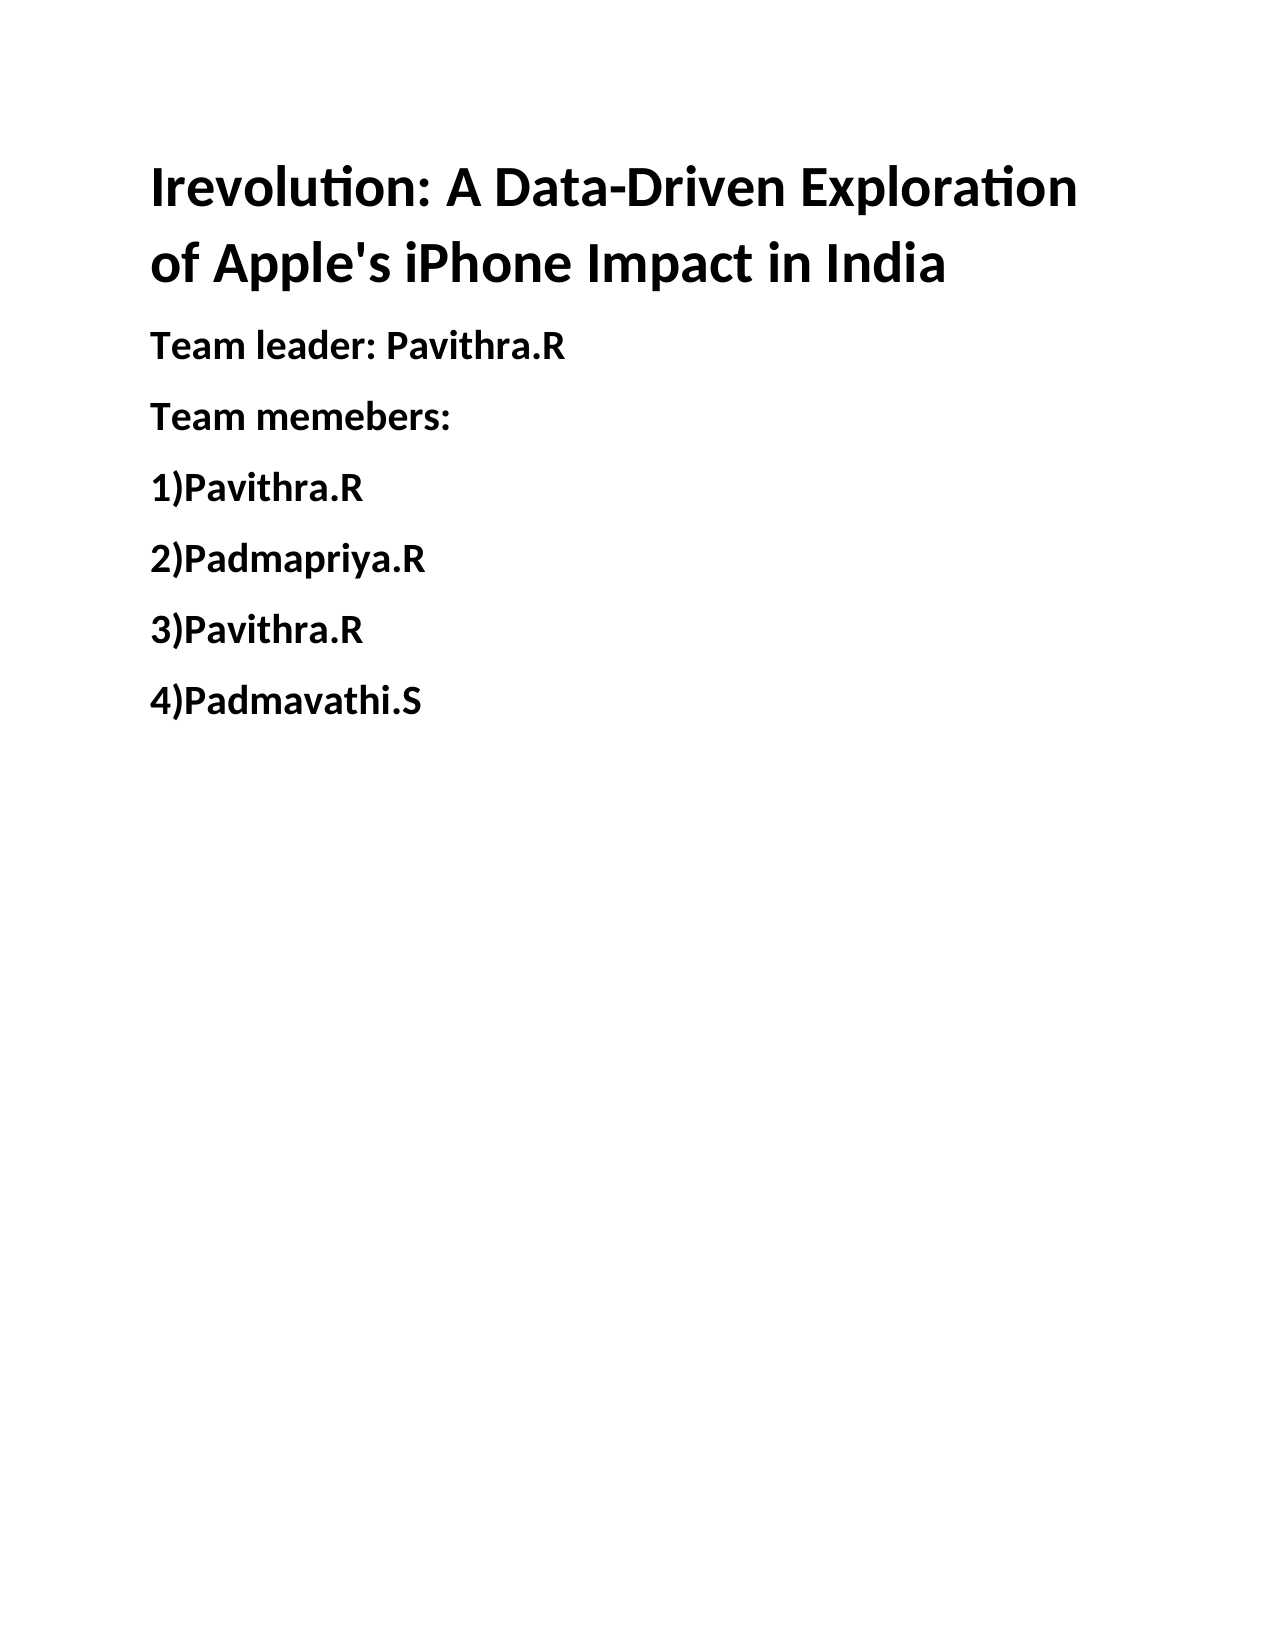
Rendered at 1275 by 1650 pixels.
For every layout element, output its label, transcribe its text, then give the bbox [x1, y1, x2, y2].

text 2)Padmapriya.R [150, 532, 1125, 583]
text Team leader: Pavithra.R [150, 319, 1125, 370]
text Team memebers: [150, 390, 1125, 441]
text 1)Pavithra.R [150, 461, 1125, 512]
text Irevolution: A Data-Driven Exploration of Apple's iPhone Impact in India [150, 150, 1125, 297]
text 3)Pavithra.R [150, 603, 1125, 654]
text 4)Padmavathi.S [150, 674, 1125, 725]
